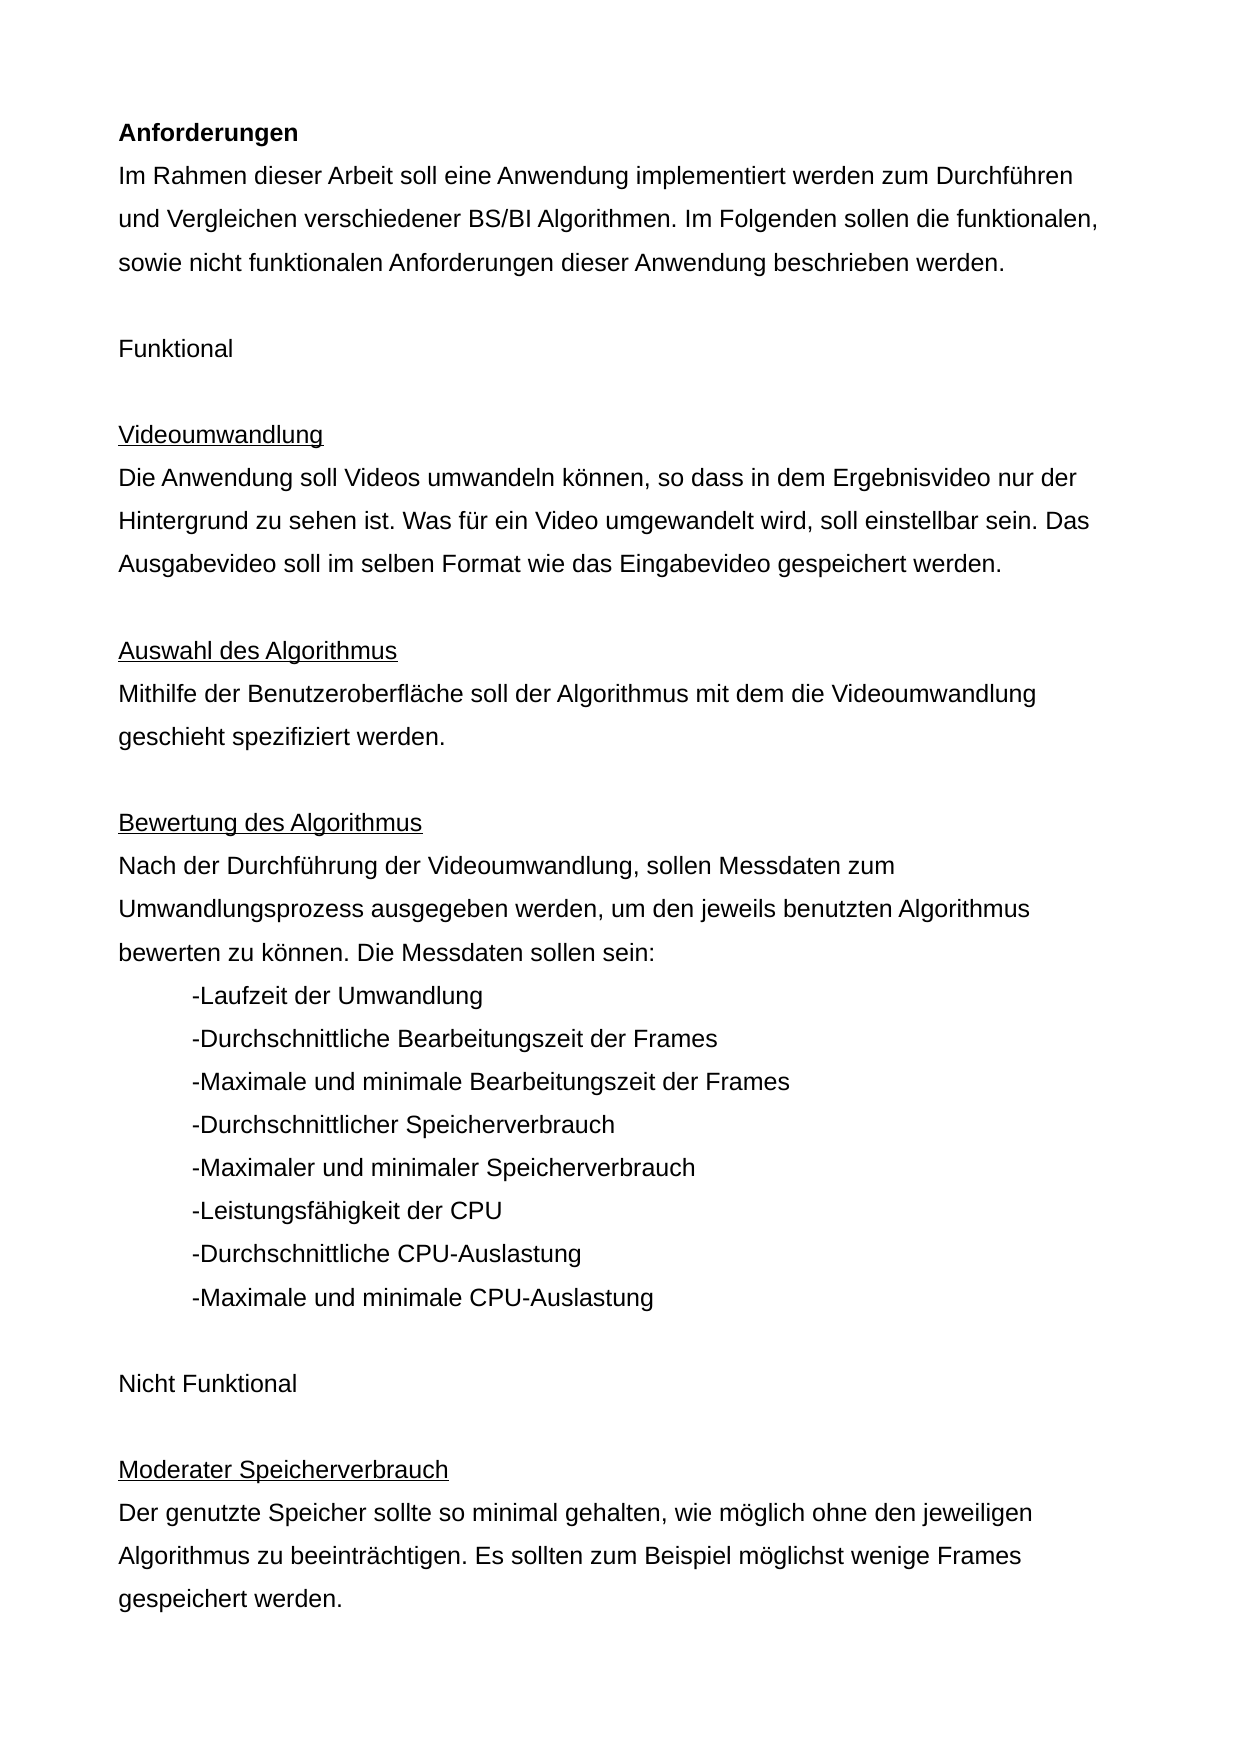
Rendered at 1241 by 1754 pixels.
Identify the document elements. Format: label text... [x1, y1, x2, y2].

text Bewertung des Algorithmus [118, 808, 1122, 837]
text -Durchschnittliche CPU-Auslastung [118, 1239, 1122, 1268]
text -Durchschnittlicher Speicherverbrauch [118, 1110, 1122, 1139]
text Funktional [118, 334, 1122, 362]
text Im Rahmen dieser Arbeit soll eine Anwendung implementiert werden zum Durchführen und Vergleichen verschiedener BS/BI Algorithmen. Im Folgenden sollen die funktionalen, sowie nicht funktionalen Anforderungen dieser Anwendung beschrieben werden. [118, 161, 1122, 276]
text Der genutzte Speicher sollte so minimal gehalten, wie möglich ohne den jeweiligen Algorithmus zu beeinträchtigen. Es sollten zum Beispiel möglichst wenige Frames gespeichert werden. [118, 1498, 1122, 1613]
text Nach der Durchführung der Videoumwandlung, sollen Messdaten zum Umwandlungsprozess ausgegeben werden, um den jeweils benutzten Algorithmus bewerten zu können. Die Messdaten sollen sein: [118, 851, 1122, 966]
text Die Anwendung soll Videos umwandeln können, so dass in dem Ergebnisvideo nur der Hintergrund zu sehen ist. Was für ein Video umgewandelt wird, soll einstellbar sein. Das Ausgabevideo soll im selben Format wie das Eingabevideo gespeichert werden. [118, 463, 1122, 578]
text Auswahl des Algorithmus [118, 636, 1122, 664]
text Nicht Funktional [118, 1369, 1122, 1397]
text Moderater Speicherverbrauch [118, 1455, 1122, 1484]
text -Laufzeit der Umwandlung [118, 981, 1122, 1009]
text Mithilfe der Benutzeroberfläche soll der Algorithmus mit dem die Videoumwandlung geschieht spezifiziert werden. [118, 679, 1122, 751]
text -Maximale und minimale Bearbeitungszeit der Frames [118, 1067, 1122, 1096]
text -Leistungsfähigkeit der CPU [118, 1196, 1122, 1225]
text Anforderungen [118, 118, 1122, 147]
text -Maximaler und minimaler Speicherverbrauch [118, 1153, 1122, 1182]
text Videoumwandlung [118, 420, 1122, 449]
text -Maximale und minimale CPU-Auslastung [118, 1282, 1122, 1311]
text -Durchschnittliche Bearbeitungszeit der Frames [118, 1024, 1122, 1052]
